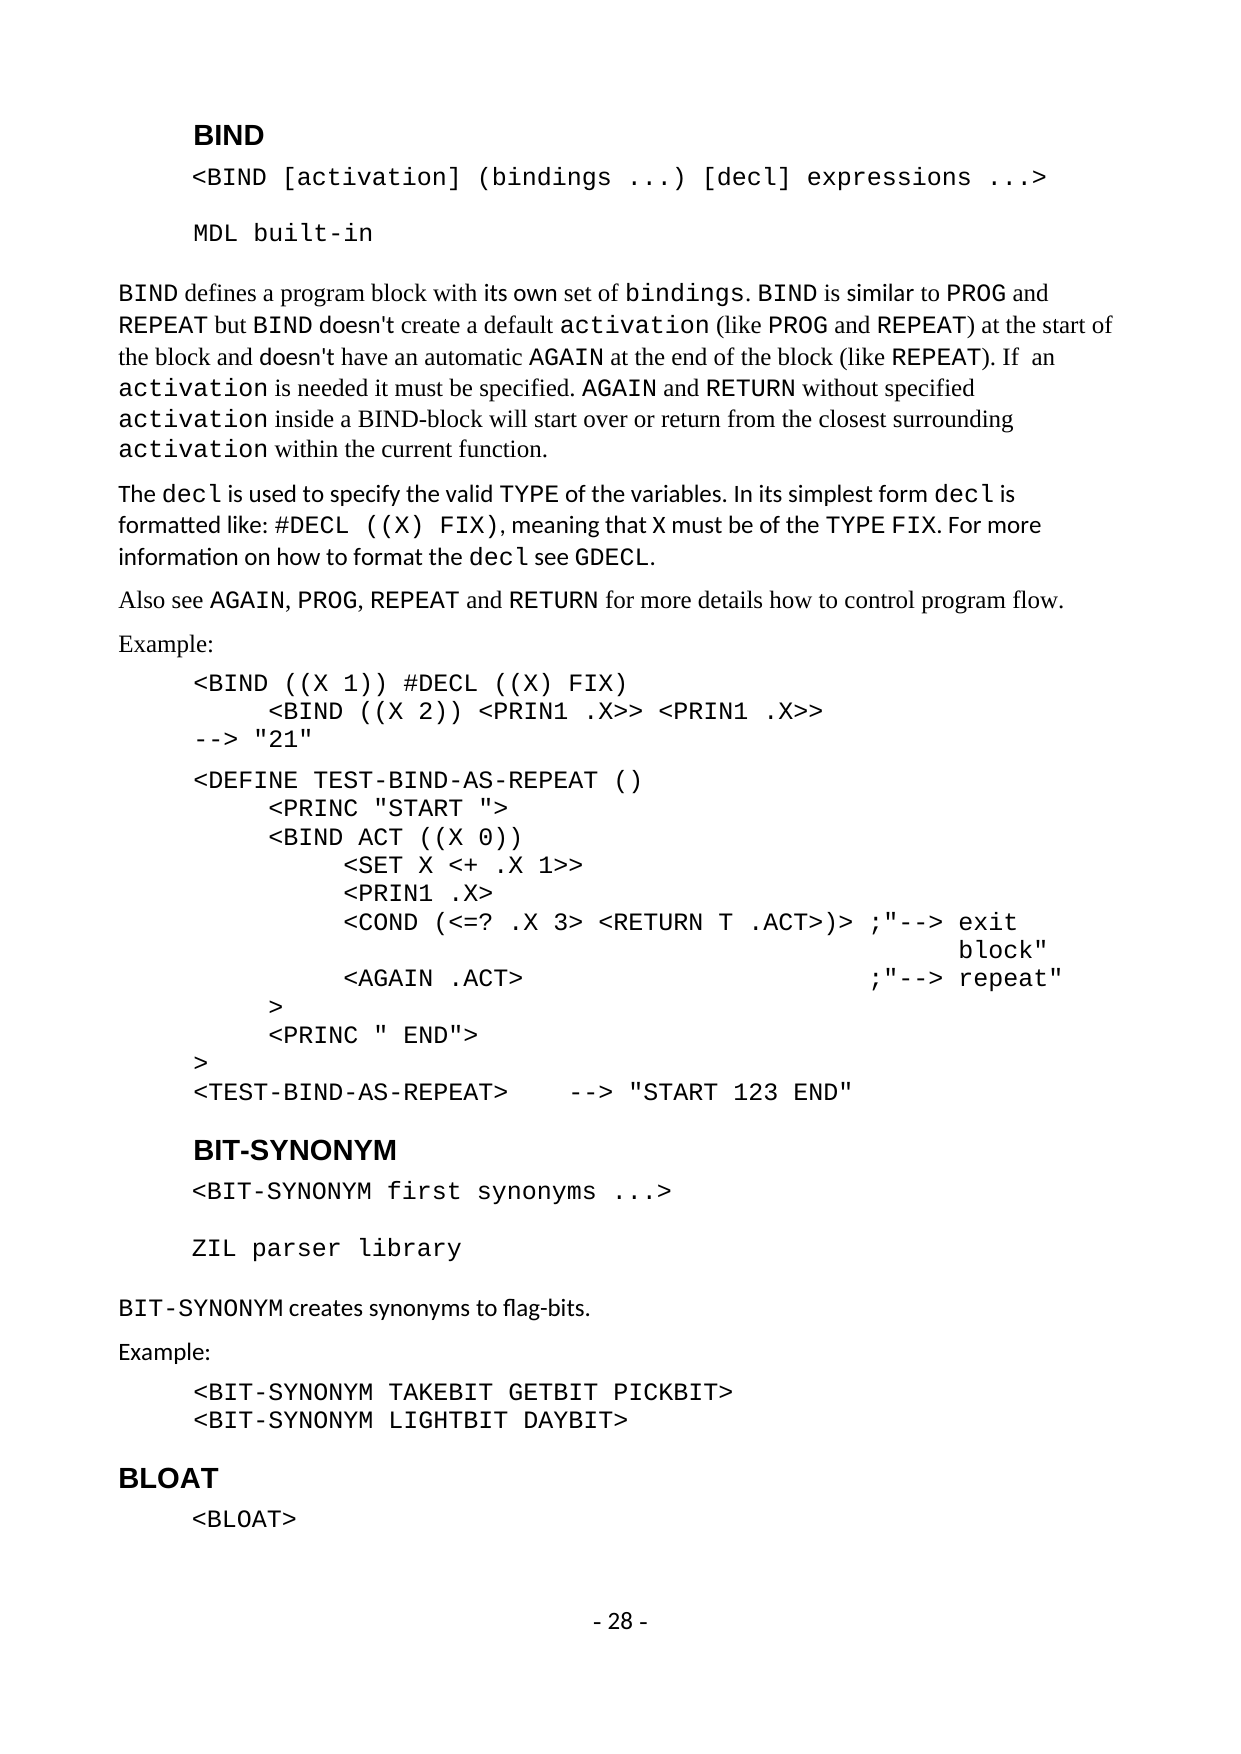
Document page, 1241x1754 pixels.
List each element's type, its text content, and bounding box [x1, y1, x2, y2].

text BIT-SYNONYM creates synonyms to flag-bits. [118, 1292, 1122, 1324]
text Also see AGAIN, PROG, REPEAT and RETURN for more details how to control program flow. [118, 586, 1122, 616]
subtitle BIT-SYNONYM [118, 1133, 1122, 1166]
text <DEFINE TEST-BIND-AS-REPEAT () <PRINC "START "> <BIND ACT ((X 0)) <SET X <+ .X 1>> <PRIN1 .X> <COND (<=? .X 3> <RETURN T .ACT>)> ;"--> exit block" <AGAIN .ACT> ;"--> repeat" > <PRINC " END"> > <TEST-BIND-AS-REPEAT> --> "START 123 END" [118, 768, 1122, 1108]
text <BIND [activation] (bindings ...) [decl] expressions ...> [192, 164, 1122, 192]
subtitle BIND [118, 118, 1122, 152]
text BIND defines a program block with its own set of bindings. BIND is similar to PROG and REPEAT but BIND doesn't create a default activation (like PROG and REPEAT) at the start of the block and doesn't have an automatic AGAIN at the end of the block (like REPEAT). If an activation is needed it must be specified. AGAIN and RETURN without specified activation inside a BIND-block will start over or return from the closest surrounding activation within the current function. [118, 277, 1122, 465]
text ZIL parser library [192, 1235, 1122, 1264]
subtitle BLOAT [118, 1461, 1122, 1494]
text <BIT-SYNONYM first synonyms ...> [192, 1179, 1122, 1207]
text <BIT-SYNONYM TAKEBIT GETBIT PICKBIT> <BIT-SYNONYM LIGHTBIT DAYBIT> [118, 1379, 1122, 1436]
text <BLOAT> [192, 1507, 1122, 1535]
text The decl is used to specify the valid TYPE of the variables. In its simplest form decl is formatted like: #DECL ((X) FIX), meaning that X must be of the TYPE FIX. For more information on how to format the decl see GDECL. [118, 478, 1122, 573]
text <BIND ((X 1)) #DECL ((X) FIX) <BIND ((X 2)) <PRIN1 .X>> <PRIN1 .X>> --> "21" [118, 670, 1122, 755]
text MDL built-in [118, 221, 1122, 249]
text Example: [118, 1336, 1122, 1367]
text Example: [118, 629, 1122, 658]
